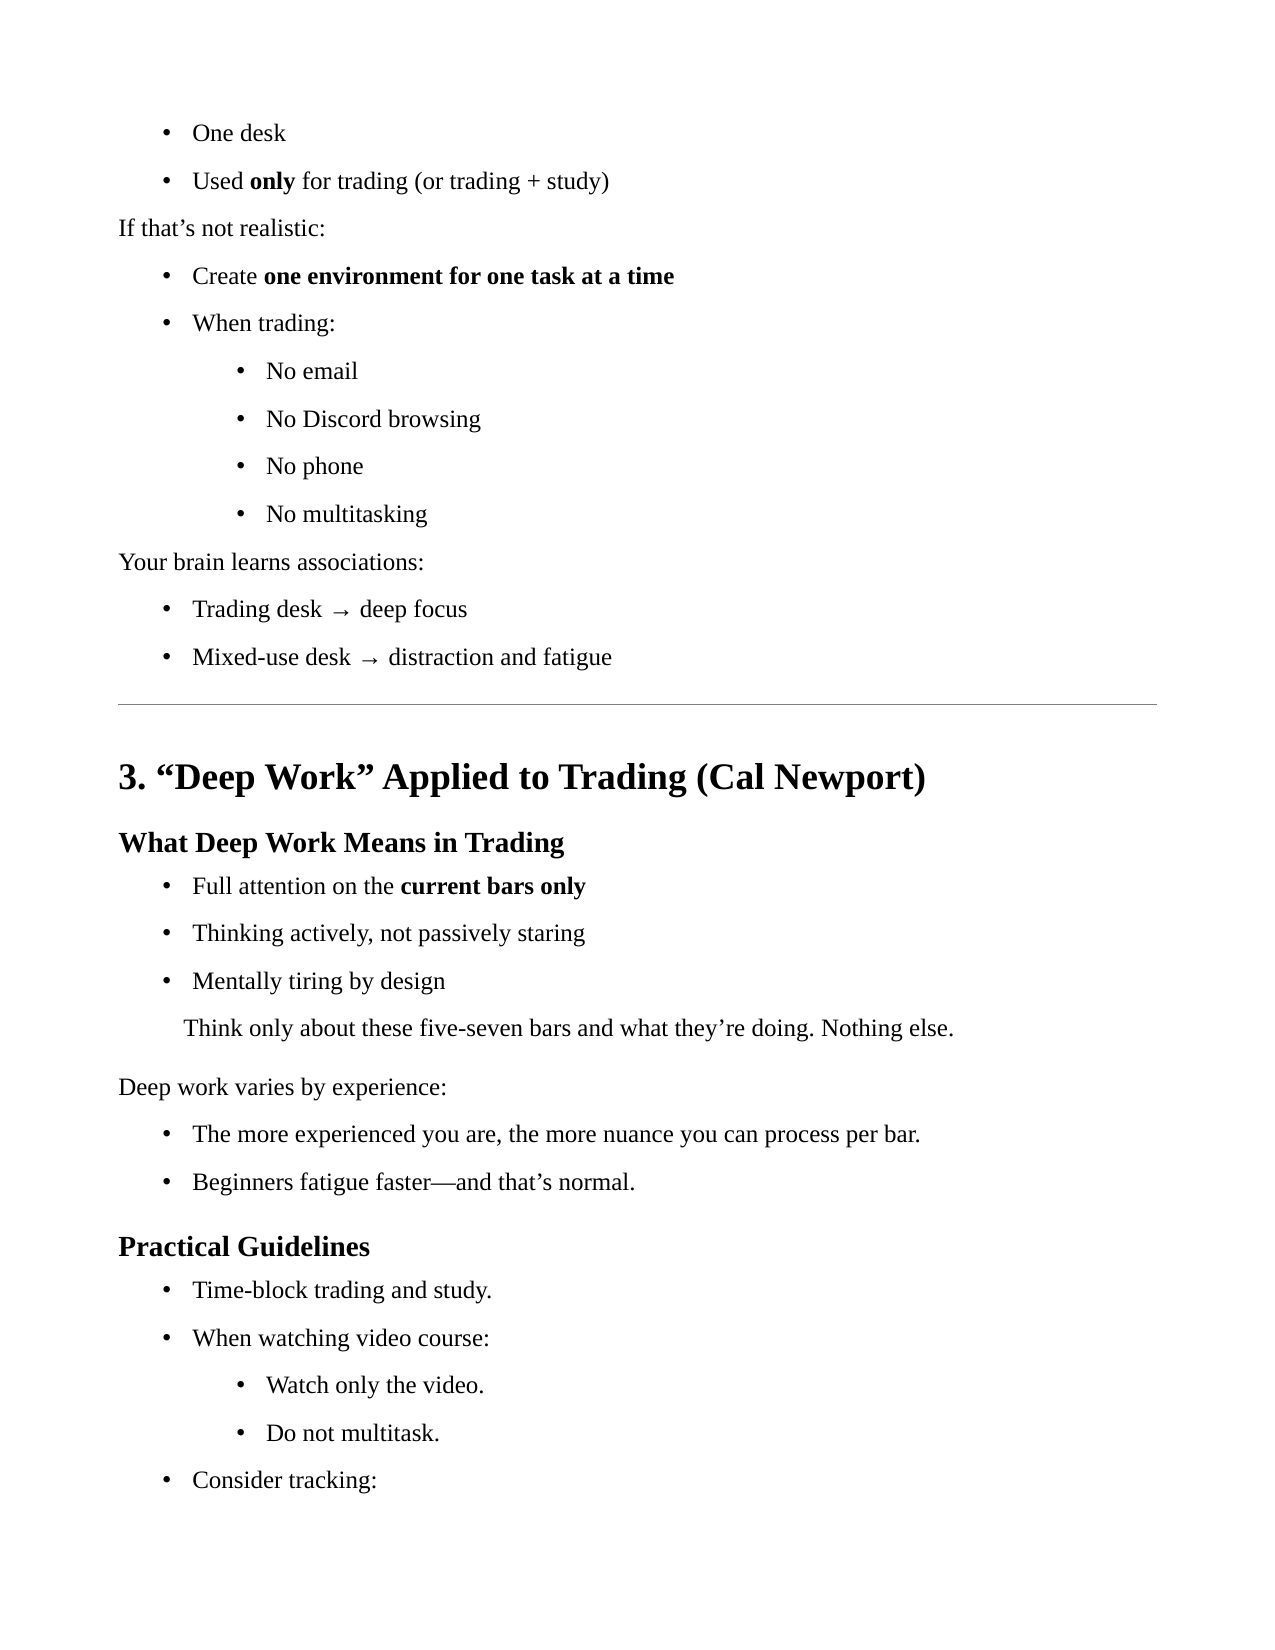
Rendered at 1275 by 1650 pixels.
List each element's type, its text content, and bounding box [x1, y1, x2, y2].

list No Discord browsing [236, 404, 1157, 432]
list Watch only the video. [236, 1370, 1157, 1399]
list The more experienced you are, the more nuance you can process per bar. [162, 1119, 1157, 1148]
list When watching video course: [162, 1323, 1157, 1352]
list Time-block trading and study. [162, 1275, 1157, 1304]
list No email [236, 356, 1157, 385]
list Create one environment for one task at a time [162, 261, 1157, 290]
list Trading desk → deep focus [162, 594, 1157, 623]
list Consider tracking: [162, 1466, 1157, 1494]
subtitle 3. “Deep Work” Applied to Trading (Cal Newport) [118, 754, 1157, 798]
subtitle What Deep Work Means in Trading [118, 825, 1157, 858]
list Do not multitask. [236, 1418, 1157, 1447]
list Thinking actively, not passively staring [162, 918, 1157, 947]
list No phone [236, 451, 1157, 480]
list One desk [162, 118, 1157, 147]
list Full attention on the current bars only [162, 871, 1157, 899]
list No multitasking [236, 499, 1157, 528]
list Beginners fatigue faster—and that’s normal. [162, 1167, 1157, 1196]
list Mixed-use desk → distraction and fatigue [162, 642, 1157, 671]
text Think only about these five-seven bars and what they’re doing. Nothing else. [177, 1013, 1098, 1042]
subtitle Practical Guidelines [118, 1229, 1157, 1263]
text Your brain learns associations: [118, 547, 1157, 575]
list When trading: [162, 308, 1157, 337]
text If that’s not realistic: [118, 213, 1157, 242]
list Mentally tiring by design [162, 966, 1157, 995]
list Used only for trading (or trading + study) [162, 166, 1157, 194]
text Deep work varies by experience: [118, 1072, 1157, 1101]
